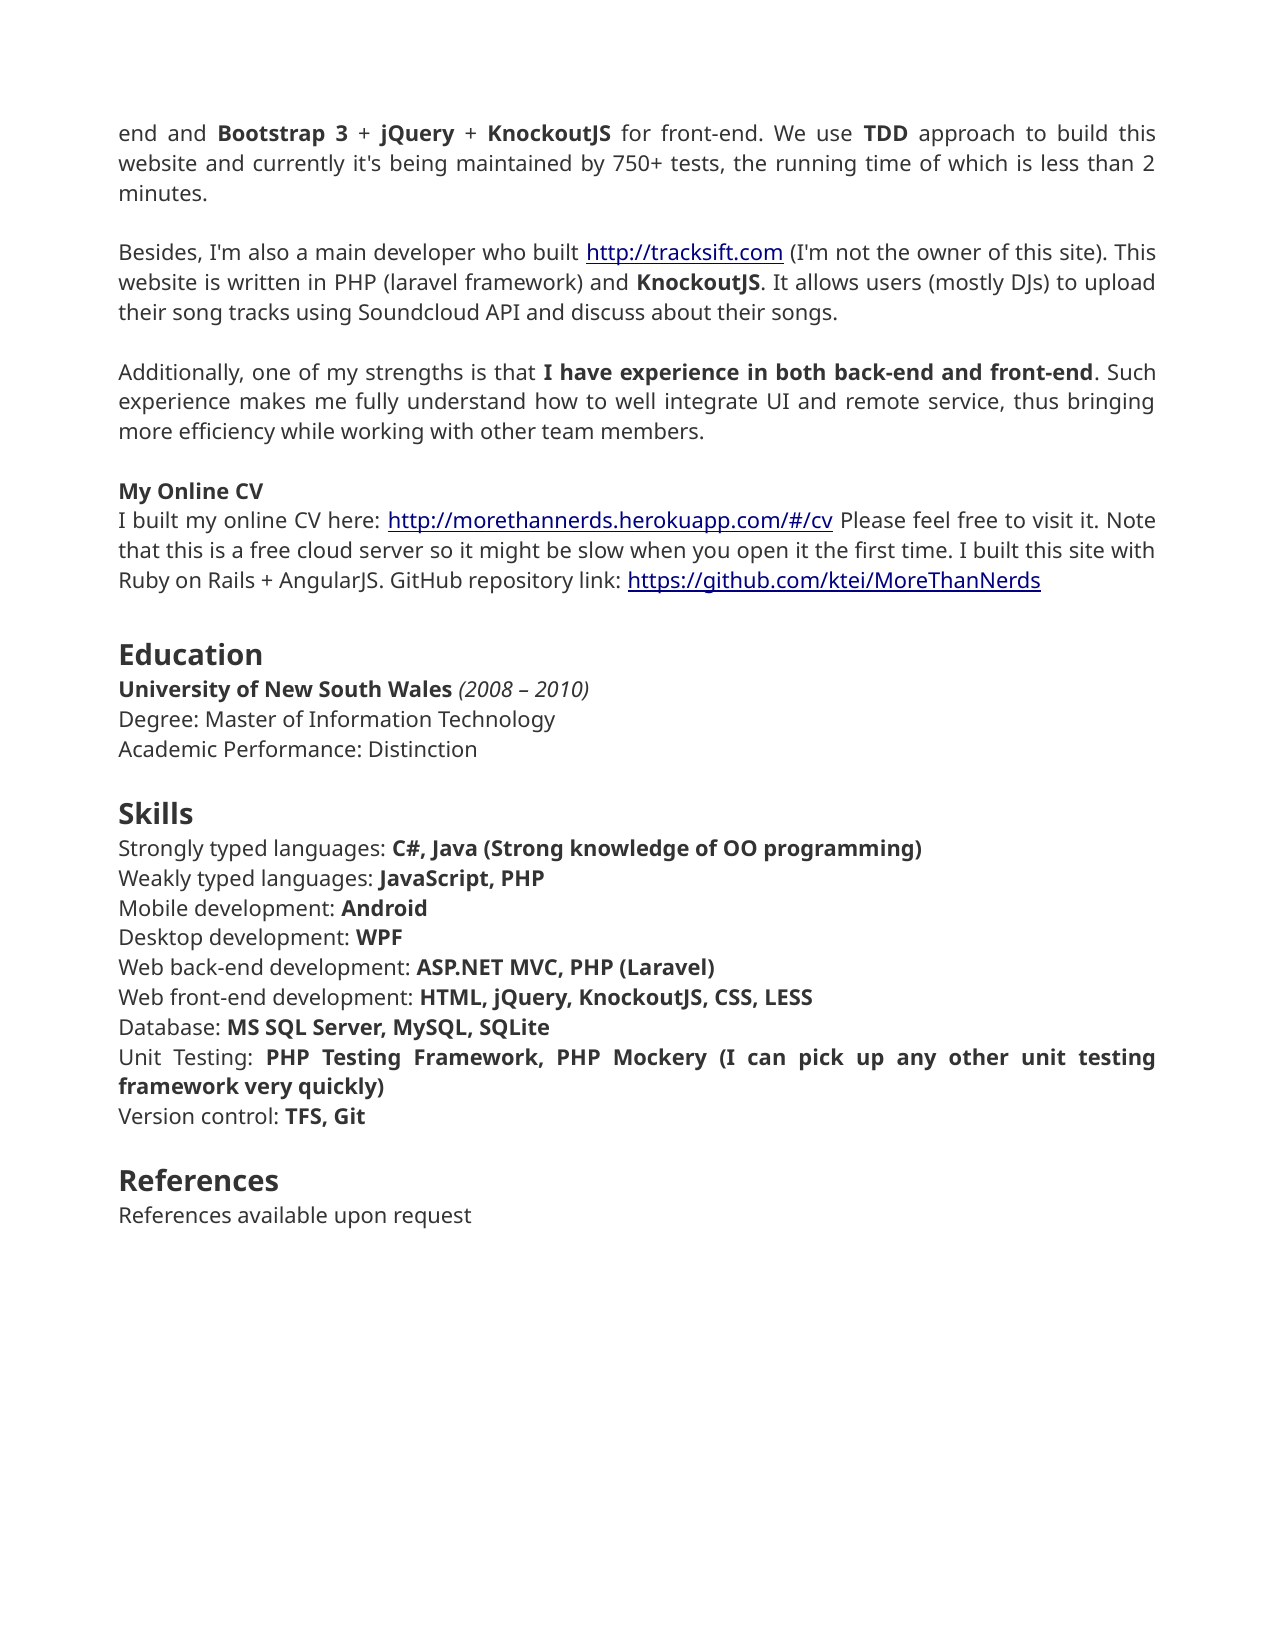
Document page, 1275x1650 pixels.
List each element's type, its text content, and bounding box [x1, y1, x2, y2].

text Weakly typed languages: JavaScript, PHP [118, 863, 1157, 893]
text Version control: TFS, Git [118, 1101, 1157, 1131]
text Database: MS SQL Server, MySQL, SQLite [118, 1012, 1157, 1042]
text University of New South Wales (2008 – 2010) [118, 674, 1157, 704]
text Besides, I'm also a main developer who built http://tracksift.com (I'm not the owner of this site). This website is written in PHP (laravel framework) and KnockoutJS. It allows users (mostly DJs) to upload their song tracks using Soundcloud API and discuss about their songs. [118, 237, 1157, 327]
text Desktop development: WPF [118, 922, 1157, 952]
text Skills [118, 793, 1157, 833]
text Mobile development: Android [118, 893, 1157, 922]
text Strongly typed languages: C#, Java (Strong knowledge of OO programming) [118, 833, 1157, 863]
text References [118, 1161, 1157, 1200]
text My Online CV [118, 476, 1157, 505]
text Unit Testing: PHP Testing Framework, PHP Mockery (I can pick up any other unit testing framework very quickly) [118, 1042, 1157, 1101]
text Degree: Master of Information Technology [118, 704, 1157, 734]
text Web front-end development: HTML, jQuery, KnockoutJS, CSS, LESS [118, 982, 1157, 1012]
text end and Bootstrap 3 + jQuery + KnockoutJS for front-end. We use TDD approach to build this website and currently it's being maintained by 750+ tests, the running time of which is less than 2 minutes. [118, 118, 1157, 207]
text Additionally, one of my strengths is that I have experience in both back-end and front-end. Such experience makes me fully understand how to well integrate UI and remote service, thus bringing more efficiency while working with other team members. [118, 356, 1157, 446]
text Web back-end development: ASP.NET MVC, PHP (Laravel) [118, 952, 1157, 982]
text I built my online CV here: http://morethannerds.herokuapp.com/#/cv Please feel free to visit it. Note that this is a free cloud server so it might be slow when you open it the first time. I built this site with Ruby on Rails + AngularJS. GitHub repository link: https://github.com/ktei/MoreThanNerds [118, 505, 1157, 595]
text References available upon request [118, 1200, 1157, 1230]
text Academic Performance: Distinction [118, 734, 1157, 763]
text Education [118, 634, 1157, 674]
